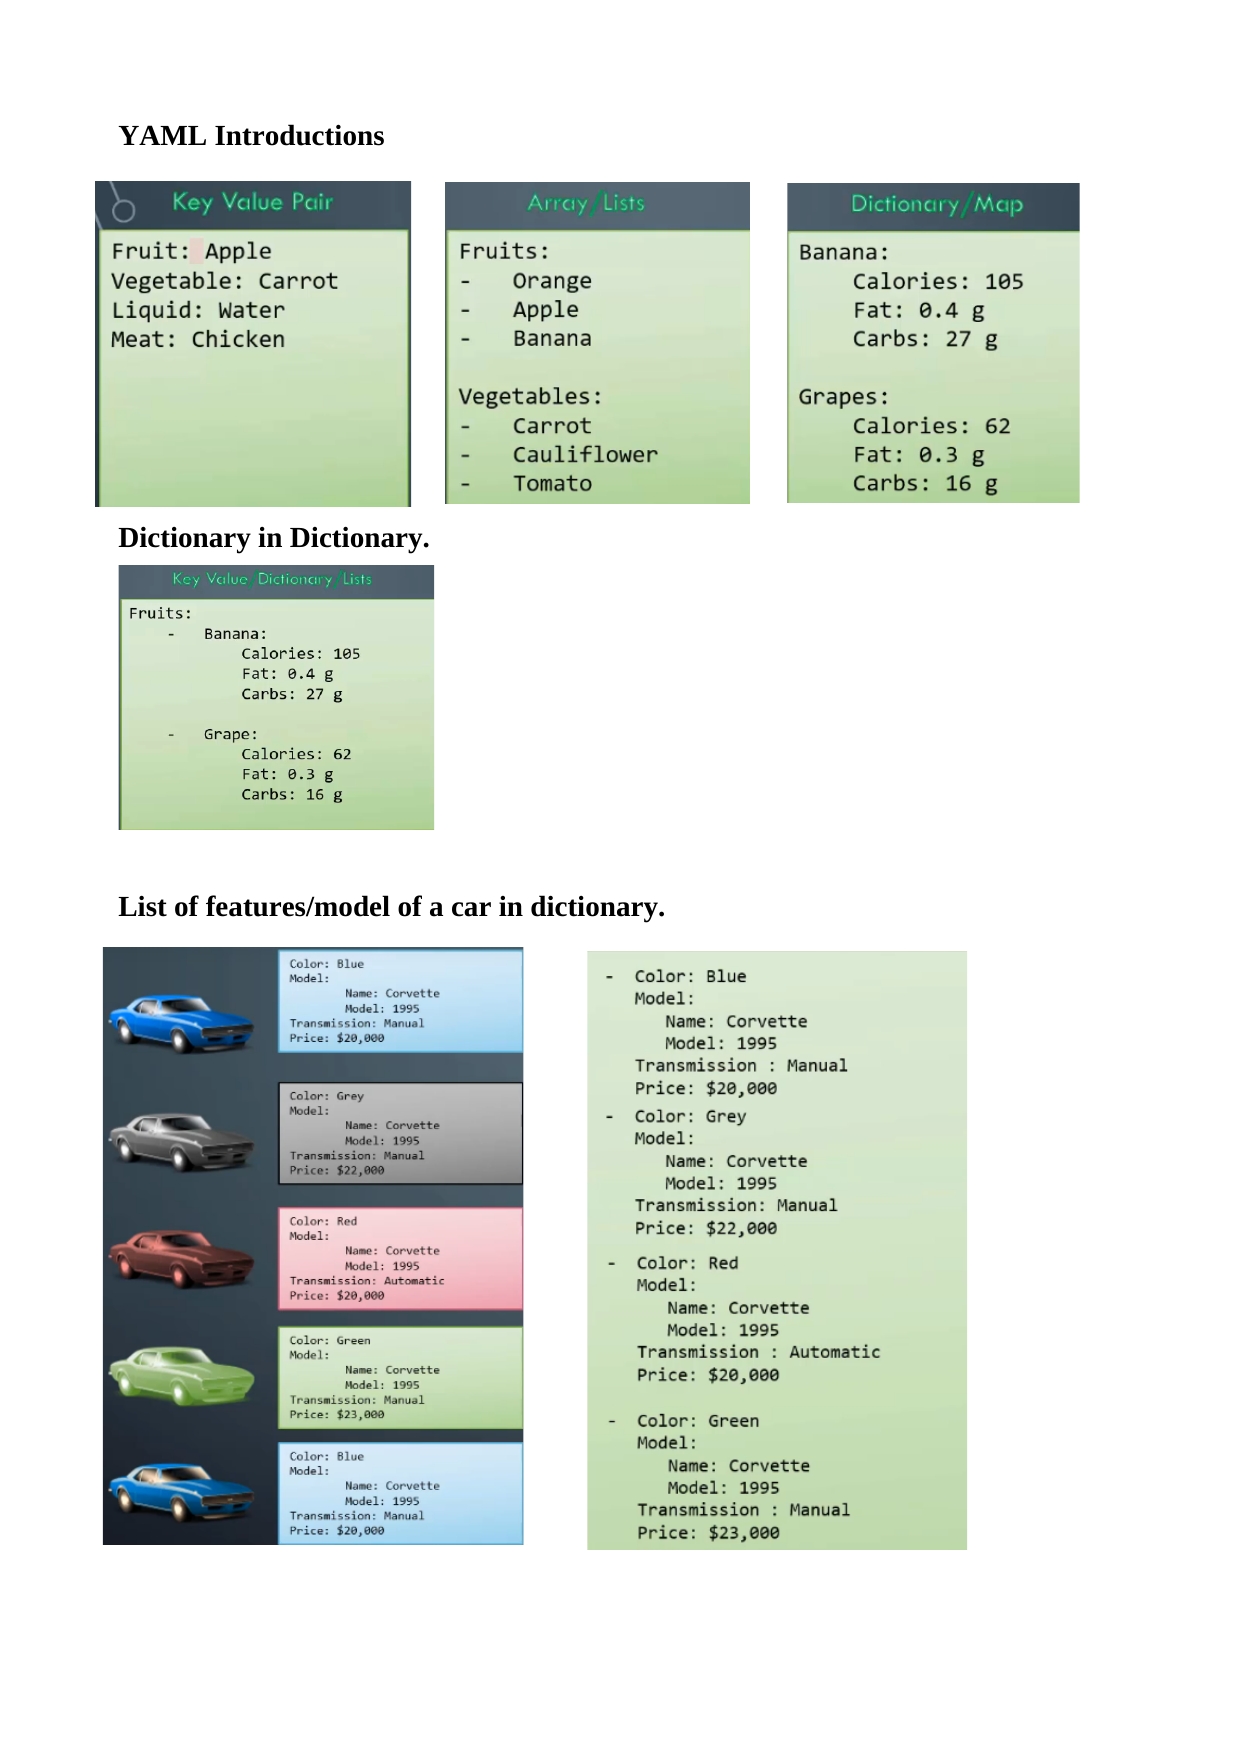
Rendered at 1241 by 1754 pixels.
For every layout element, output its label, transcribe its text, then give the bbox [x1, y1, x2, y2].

picture [102, 947, 219, 1545]
text List of features/model of a car in dictionary. [118, 889, 1122, 923]
picture [445, 182, 700, 504]
text Dictionary in Dictionary. [118, 521, 1122, 554]
picture [118, 565, 435, 830]
picture [791, 951, 968, 1550]
picture [973, 183, 1080, 503]
picture [95, 181, 124, 507]
text YAML Introductions [118, 118, 1122, 152]
